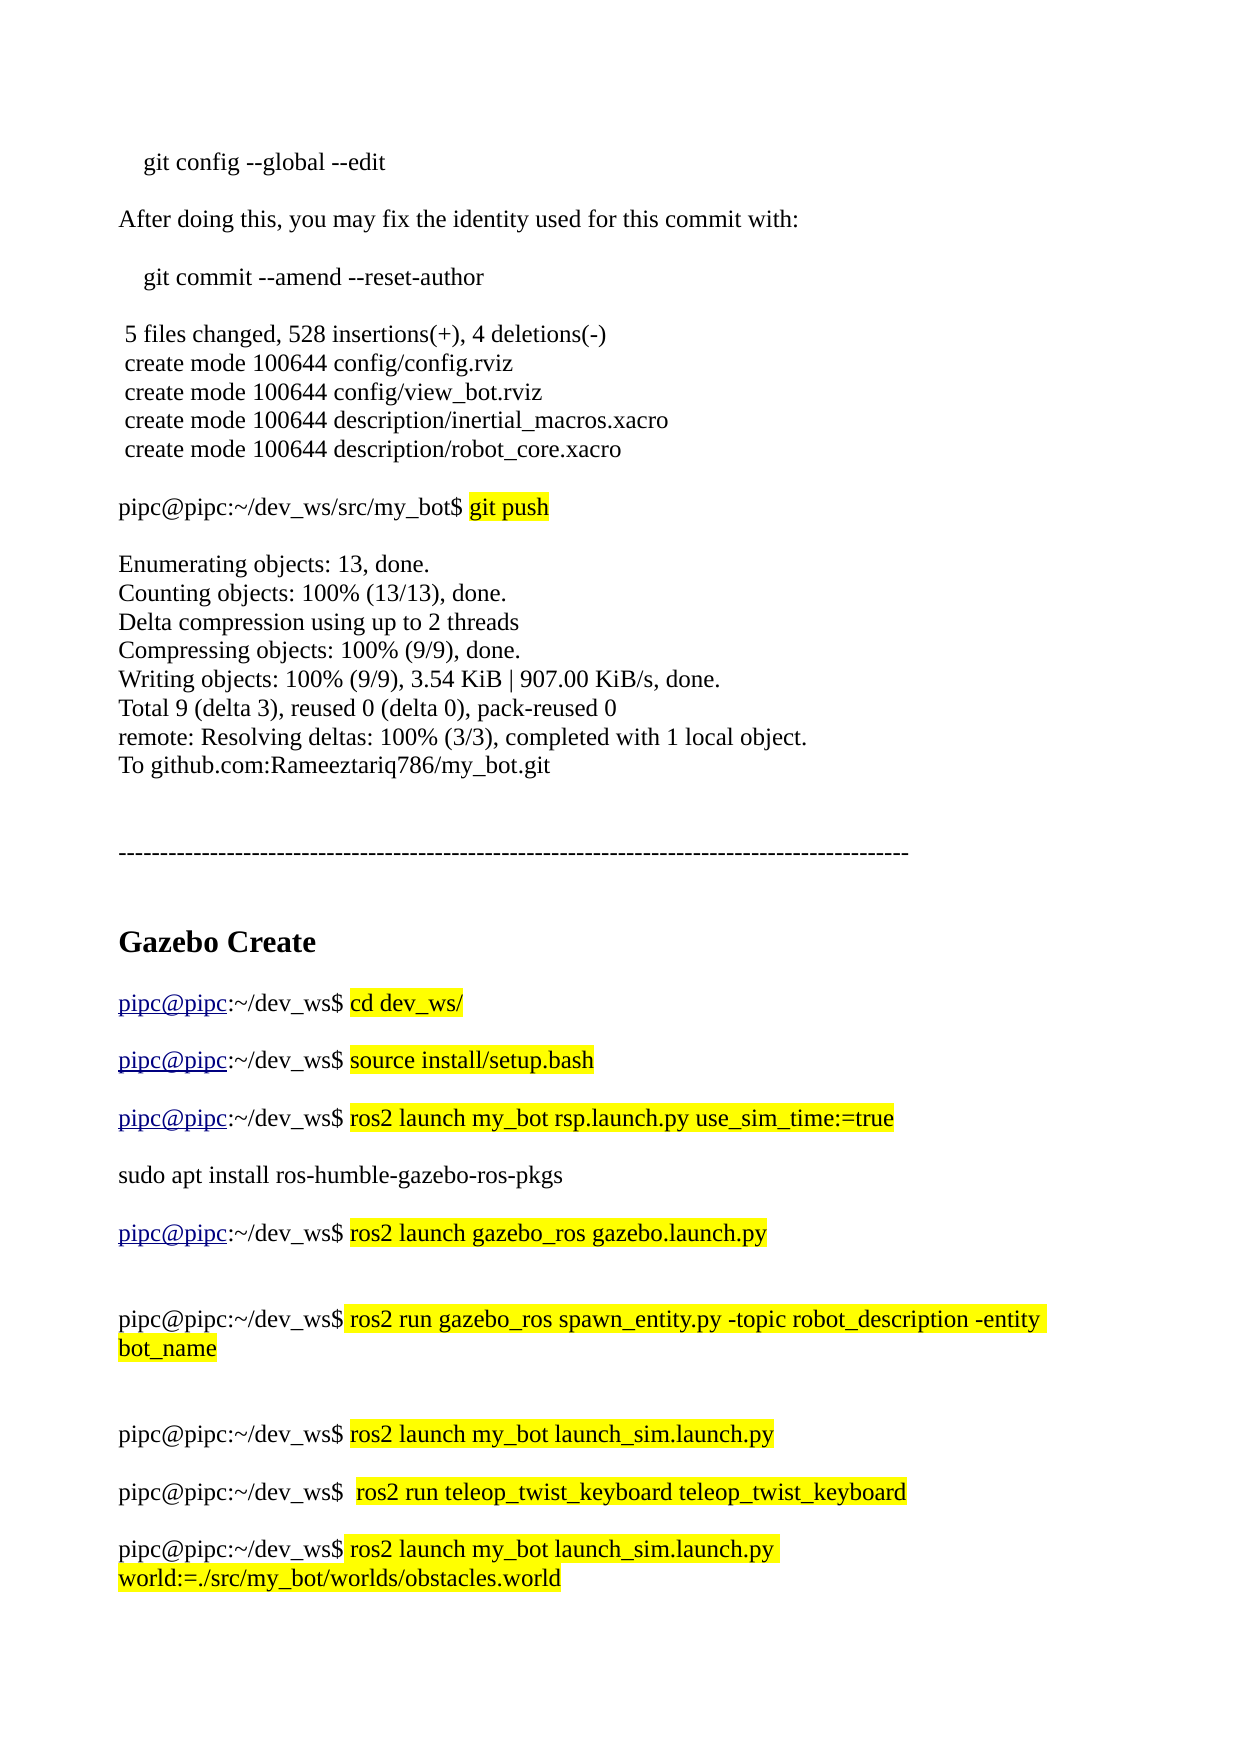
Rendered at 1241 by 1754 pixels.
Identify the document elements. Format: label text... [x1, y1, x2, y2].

text Counting objects: 100% (13/13), done. [118, 578, 1122, 607]
text ----------------------------------------------------------------------------------------------- [118, 837, 1122, 866]
text pipc@pipc:~/dev_ws$ ros2 launch gazebo_ros gazebo.launch.py [118, 1218, 1122, 1247]
text pipc@pipc:~/dev_ws$ ros2 run teleop_twist_keyboard teleop_twist_keyboard [118, 1477, 1122, 1505]
text remote: Resolving deltas: 100% (3/3), completed with 1 local object. [118, 722, 1122, 751]
text pipc@pipc:~/dev_ws/src/my_bot$ git push [118, 492, 1122, 521]
text create mode 100644 config/view_bot.rviz [118, 377, 1122, 406]
text Delta compression using up to 2 threads [118, 607, 1122, 636]
text pipc@pipc:~/dev_ws$ ros2 run gazebo_ros spawn_entity.py -topic robot_description -entity bot_name [118, 1304, 1122, 1362]
text 5 files changed, 528 insertions(+), 4 deletions(-) [118, 319, 1122, 348]
text Writing objects: 100% (9/9), 3.54 KiB | 907.00 KiB/s, done. [118, 664, 1122, 693]
text pipc@pipc:~/dev_ws$ cd dev_ws/ [118, 988, 1122, 1017]
text Total 9 (delta 3), reused 0 (delta 0), pack-reused 0 [118, 693, 1122, 722]
text Compressing objects: 100% (9/9), done. [118, 636, 1122, 664]
text pipc@pipc:~/dev_ws$ ros2 launch my_bot launch_sim.launch.py [118, 1419, 1122, 1448]
text Gazebo Create [118, 923, 1122, 959]
text git config --global --edit [118, 147, 1122, 176]
text After doing this, you may fix the identity used for this commit with: [118, 204, 1122, 233]
text pipc@pipc:~/dev_ws$ ros2 launch my_bot rsp.launch.py use_sim_time:=true [118, 1103, 1122, 1132]
text pipc@pipc:~/dev_ws$ ros2 launch my_bot launch_sim.launch.py world:=./src/my_bot/worlds/obstacles.world [118, 1534, 1122, 1592]
text pipc@pipc:~/dev_ws$ source install/setup.bash [118, 1045, 1122, 1074]
text sudo apt install ros-humble-gazebo-ros-pkgs [118, 1160, 1122, 1189]
text git commit --amend --reset-author [118, 262, 1122, 291]
text create mode 100644 description/inertial_macros.xacro [118, 406, 1122, 434]
text Enumerating objects: 13, done. [118, 549, 1122, 578]
text create mode 100644 description/robot_core.xacro [118, 434, 1122, 463]
text To github.com:Rameeztariq786/my_bot.git [118, 751, 1122, 779]
text create mode 100644 config/config.rviz [118, 348, 1122, 377]
